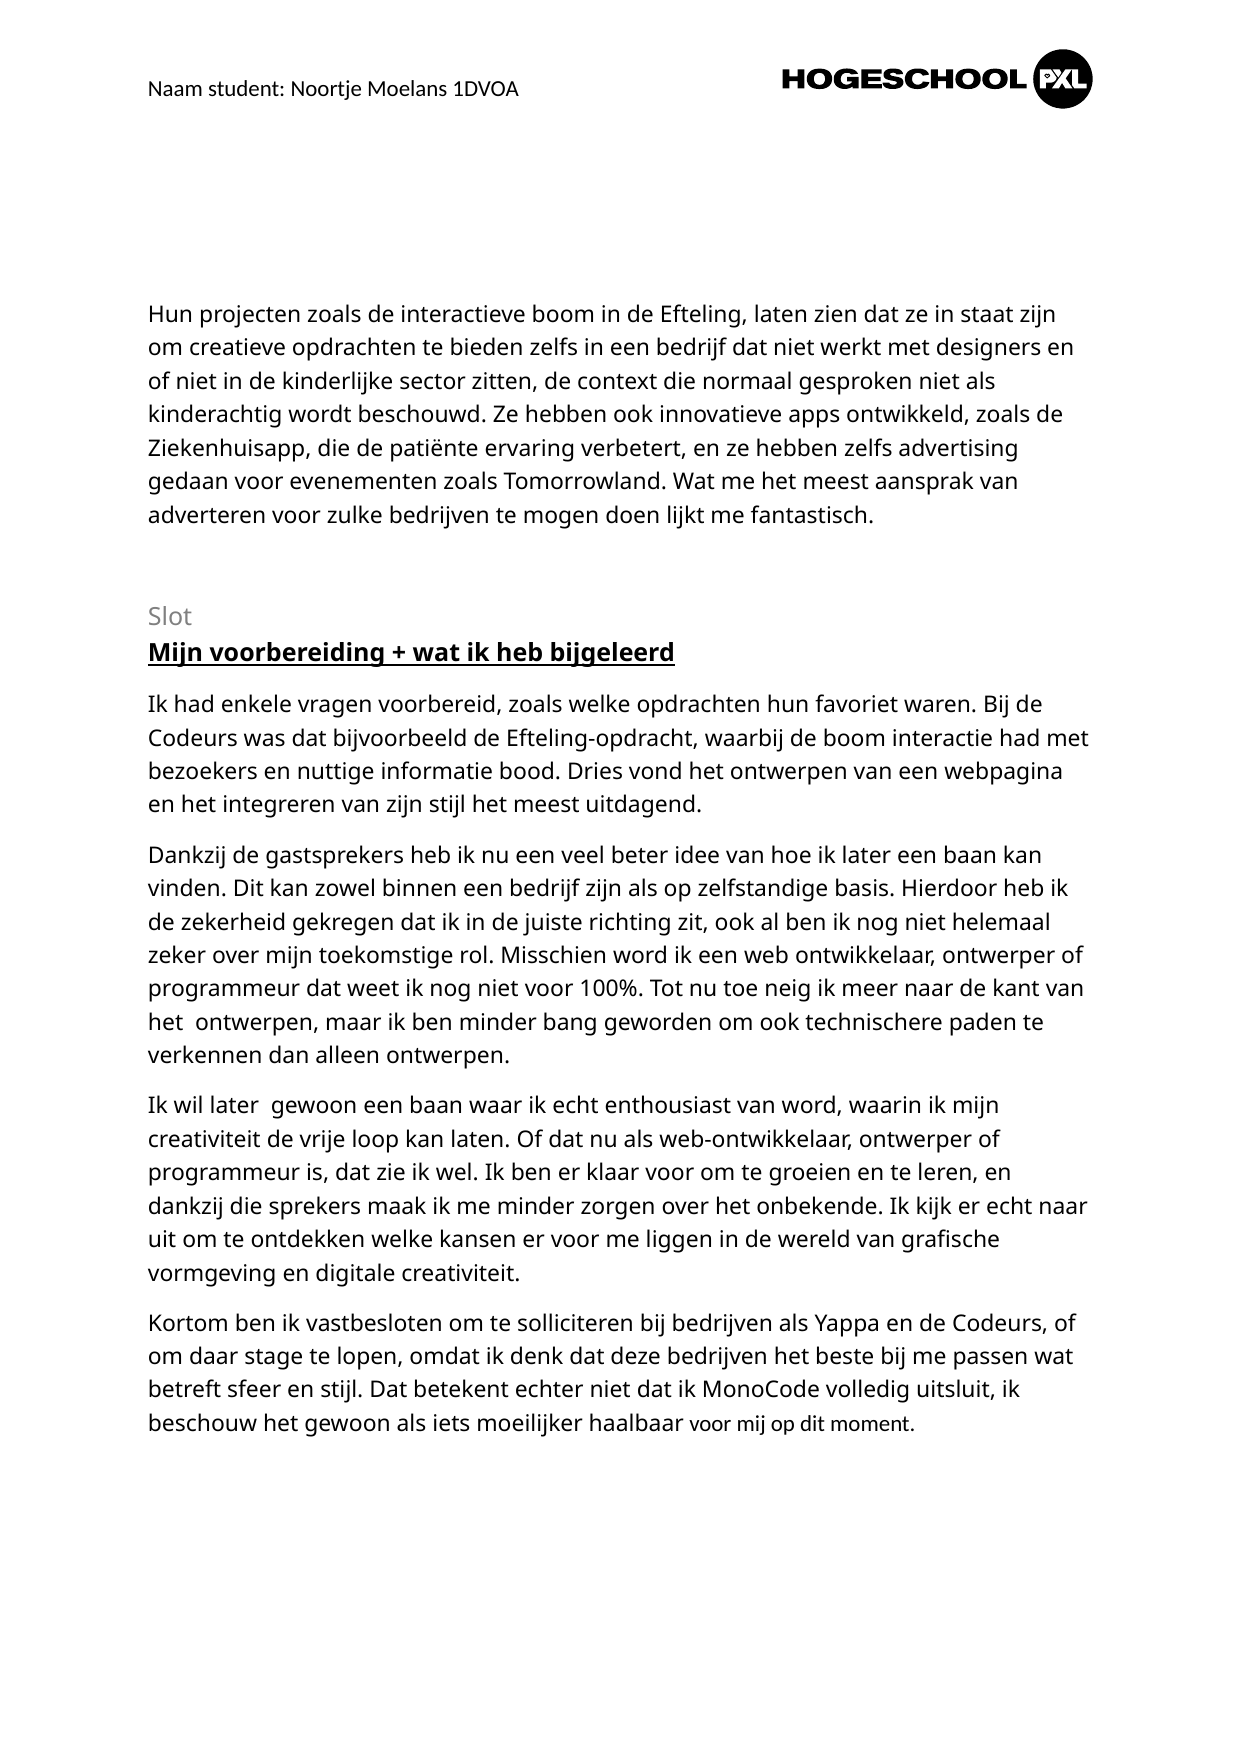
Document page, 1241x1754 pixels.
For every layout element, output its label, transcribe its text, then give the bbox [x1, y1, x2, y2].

text Hun projecten zoals de interactieve boom in de Efteling, laten zien dat ze in staat zijn om creatieve opdrachten te bieden zelfs in een bedrijf dat niet werkt met designers en of niet in de kinderlijke sector zitten, de context die normaal gesproken niet als kinderachtig wordt beschouwd. Ze hebben ook innovatieve apps ontwikkeld, zoals de Ziekenhuisapp, die de patiënte ervaring verbetert, en ze hebben zelfs advertising gedaan voor evenementen zoals Tomorrowland. Wat me het meest aansprak van adverteren voor zulke bedrijven te mogen doen lijkt me fantastisch. [148, 298, 1093, 530]
text Ik had enkele vragen voorbereid, zoals welke opdrachten hun favoriet waren. Bij de Codeurs was dat bijvoorbeeld de Efteling-opdracht, waarbij de boom interactie had met bezoekers en nuttige informatie bood. Dries vond het ontwerpen van een webpagina en het integreren van zijn stijl het meest uitdagend. [148, 688, 1093, 820]
text Ik wil later gewoon een baan waar ik echt enthousiast van word, waarin ik mijn creativiteit de vrije loop kan laten. Of dat nu als web-ontwikkelaar, ontwerper of programmeur is, dat zie ik wel. Ik ben er klaar voor om te groeien en te leren, en dankzij die sprekers maak ik me minder zorgen over het onbekende. Ik kijk er echt naar uit om te ontdekken welke kansen er voor me liggen in de wereld van grafische vormgeving en digitale creativiteit. [148, 1089, 1093, 1288]
text Dankzij de gastsprekers heb ik nu een veel beter idee van hoe ik later een baan kan vinden. Dit kan zowel binnen een bedrijf zijn als op zelfstandige basis. Hierdoor heb ik de zekerheid gekregen dat ik in de juiste richting zit, ook al ben ik nog niet helemaal zeker over mijn toekomstige rol. Misschien word ik een web ontwikkelaar, ontwerper of programmeur dat weet ik nog niet voor 100%. Tot nu toe neig ik meer naar de kant van het ontwerpen, maar ik ben minder bang geworden om ook technischere paden te verkennen dan alleen ontwerpen. [148, 838, 1093, 1070]
text Kortom ben ik vastbesloten om te solliciteren bij bedrijven als Yappa en de Codeurs, of om daar stage te lopen, omdat ik denk dat deze bedrijven het beste bij me passen wat betreft sfeer en stijl. Dat betekent echter niet dat ik MonoCode volledig uitsluit, ik beschouw het gewoon als iets moeilijker haalbaar voor mij op dit moment. [148, 1307, 1093, 1438]
text Slot Mijn voorbereiding + wat ik heb bijgeleerd [148, 599, 1093, 669]
